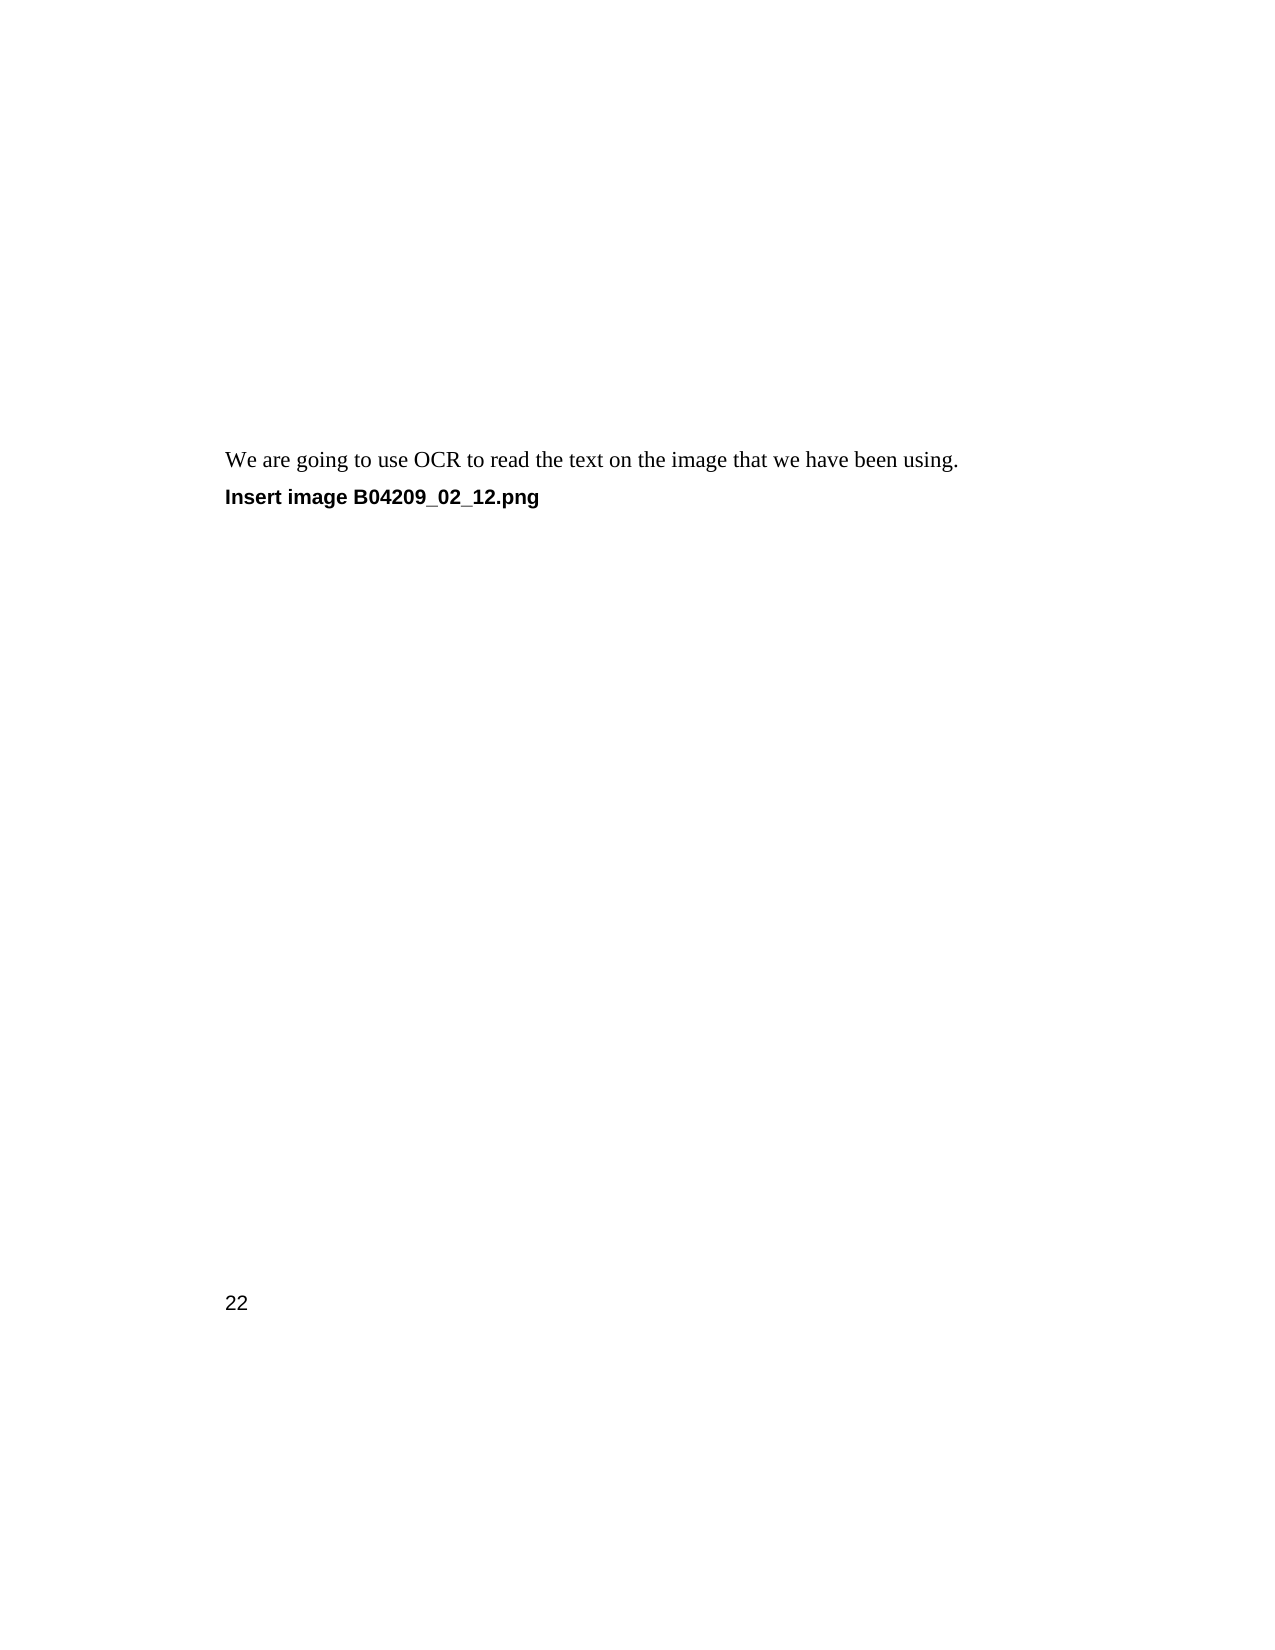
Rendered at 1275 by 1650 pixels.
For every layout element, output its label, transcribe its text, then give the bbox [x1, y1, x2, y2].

text Insert image B04209_02_12.png [225, 485, 1050, 509]
text We are going to use OCR to read the text on the image that we have been using. [225, 446, 1050, 472]
